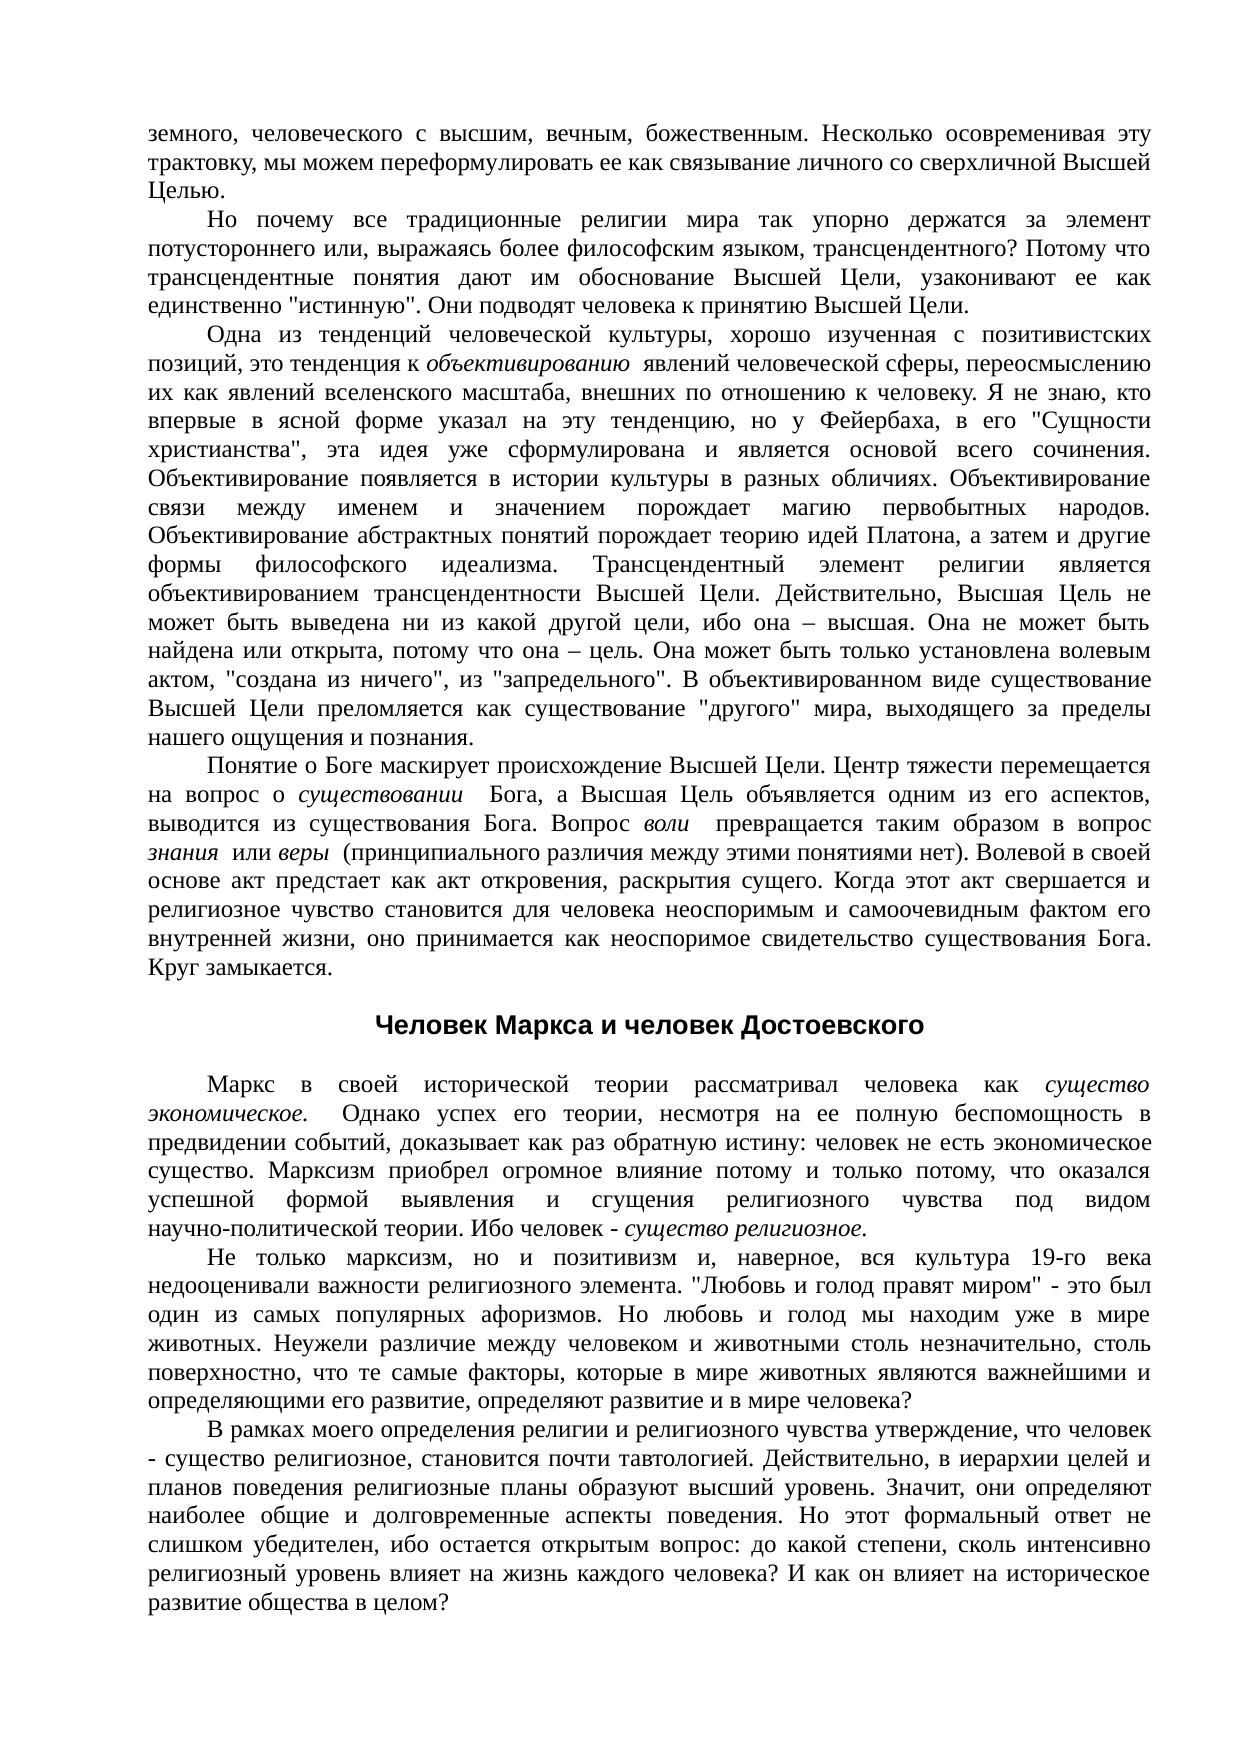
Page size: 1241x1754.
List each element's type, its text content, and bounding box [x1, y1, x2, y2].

text Понятие о Боге маскирует происхождение Высшей Цели. Центр тяжести перемещается на вопрос о существовании Бога, а Высшая Цель объявляется одним из его аспектов, выводится из существования Бога. Вопрос воли превращается таким обра­зом в вопрос знания или веры (принципиального различия между этими понятиями нет). Волевой в своей основе акт предстает как акт откровения, раскрытия сущего. Когда этот акт свершается и религиозное чувство становится для человека неоспоримым и самоочевидным фактом его внутренней жизни, оно принимается как неоспоримое свидетельство существова­ния Бога. Круг замыкается. [148, 751, 1152, 981]
text земного, человеческого с высшим, вечным, божественным. Не­сколько осовременивая эту трактовку, мы можем переформу­лировать ее как связывание личного со сверхличной Высшей Целью. [148, 118, 1152, 204]
text Одна из тенденций человеческой культуры, хорошо изучен­ная с позитивистских позиций, это тенденция к объективированию явлений человеческой сферы, переосмыслению их как яв­лений вселенского масштаба, внешних по отношению к чело­веку. Я не знаю, кто впервые в ясной форме указал на эту тен­денцию, но у Фейербаха, в его "Сущности христианства", эта идея уже сформулирована и является основой всего сочинения. Объективирование появляется в истории культуры в разных обличиях. Объективирование связи между именем и значением порождает магию первобытных народов. Объективирование абстрактных понятий порождает теорию идей Платона, а затем и другие формы философского идеализма. Трансцендентный элемент религии является объективированием трансцендент­ности Высшей Цели. Действительно, Высшая Цель не может быть выведена ни из какой другой цели, ибо она – высшая. Она не может быть найдена или открыта, потому что она – цель. Она может быть только установлена волевым актом, "создана из ничего", из "запредельного". В объективирован­ном виде существование Высшей Цели преломляется как су­ществование "другого" мира, выходящего за пределы нашего ощущения и познания. [148, 319, 1152, 751]
text Не только марксизм, но и позитивизм и, наверное, вся куль­тура 19‑го века недооценивали важности религиозного элемен­та. "Любовь и голод правят миром" ‑ это был один из самых популярных афоризмов. Но любовь и голод мы находим уже в мире животных. Неужели различие между человеком и живот­ными столь незначительно, столь поверхностно, что те самые факторы, которые в мире животных являются важнейшими и определяющими его развитие, определяют развитие и в мире человека? [148, 1242, 1152, 1414]
text Маркс в своей исторической теории рассматривал человека как существо экономическое. Однако успех его теории, несмот­ря на ее полную беспомощность в предвидении событий, дока­зывает как раз обратную истину: человек не есть экономиче­ское существо. Марксизм приобрел огромное влияние потому и только потому, что оказался успешной формой выявления и сгущения религиозного чувства под видом научно‑политической теории. Ибо человек ‑ существо религиозное. [148, 1069, 1152, 1242]
text В рамках моего определения религии и религиозного чувст­ва утверждение, что человек ‑ существо религиозное, становит­ся почти тавтологией. Действительно, в иерархии целей и планов поведения религиозные планы образуют высший уровень. Зна­чит, они определяют наиболее общие и долговременные аспек­ты поведения. Но этот формальный ответ не слишком убеди­телен, ибо остается открытым вопрос: до какой степени, сколь интенсивно религиозный уровень влияет на жизнь каждого человека? И как он влияет на историческое развитие общест­ва в целом? [148, 1414, 1152, 1616]
text Но почему все традиционные религии мира так упорно держатся за элемент потустороннего или, выражаясь более философским языком, трансцендентного? Потому что трансцендентные понятия дают им обоснование Высшей Цели, узаконивают ее как единственно "истинную". Они подводят человека к принятию Высшей Цели. [148, 204, 1152, 319]
subtitle Человек Маркса и человек Достоевского [148, 1009, 1152, 1041]
